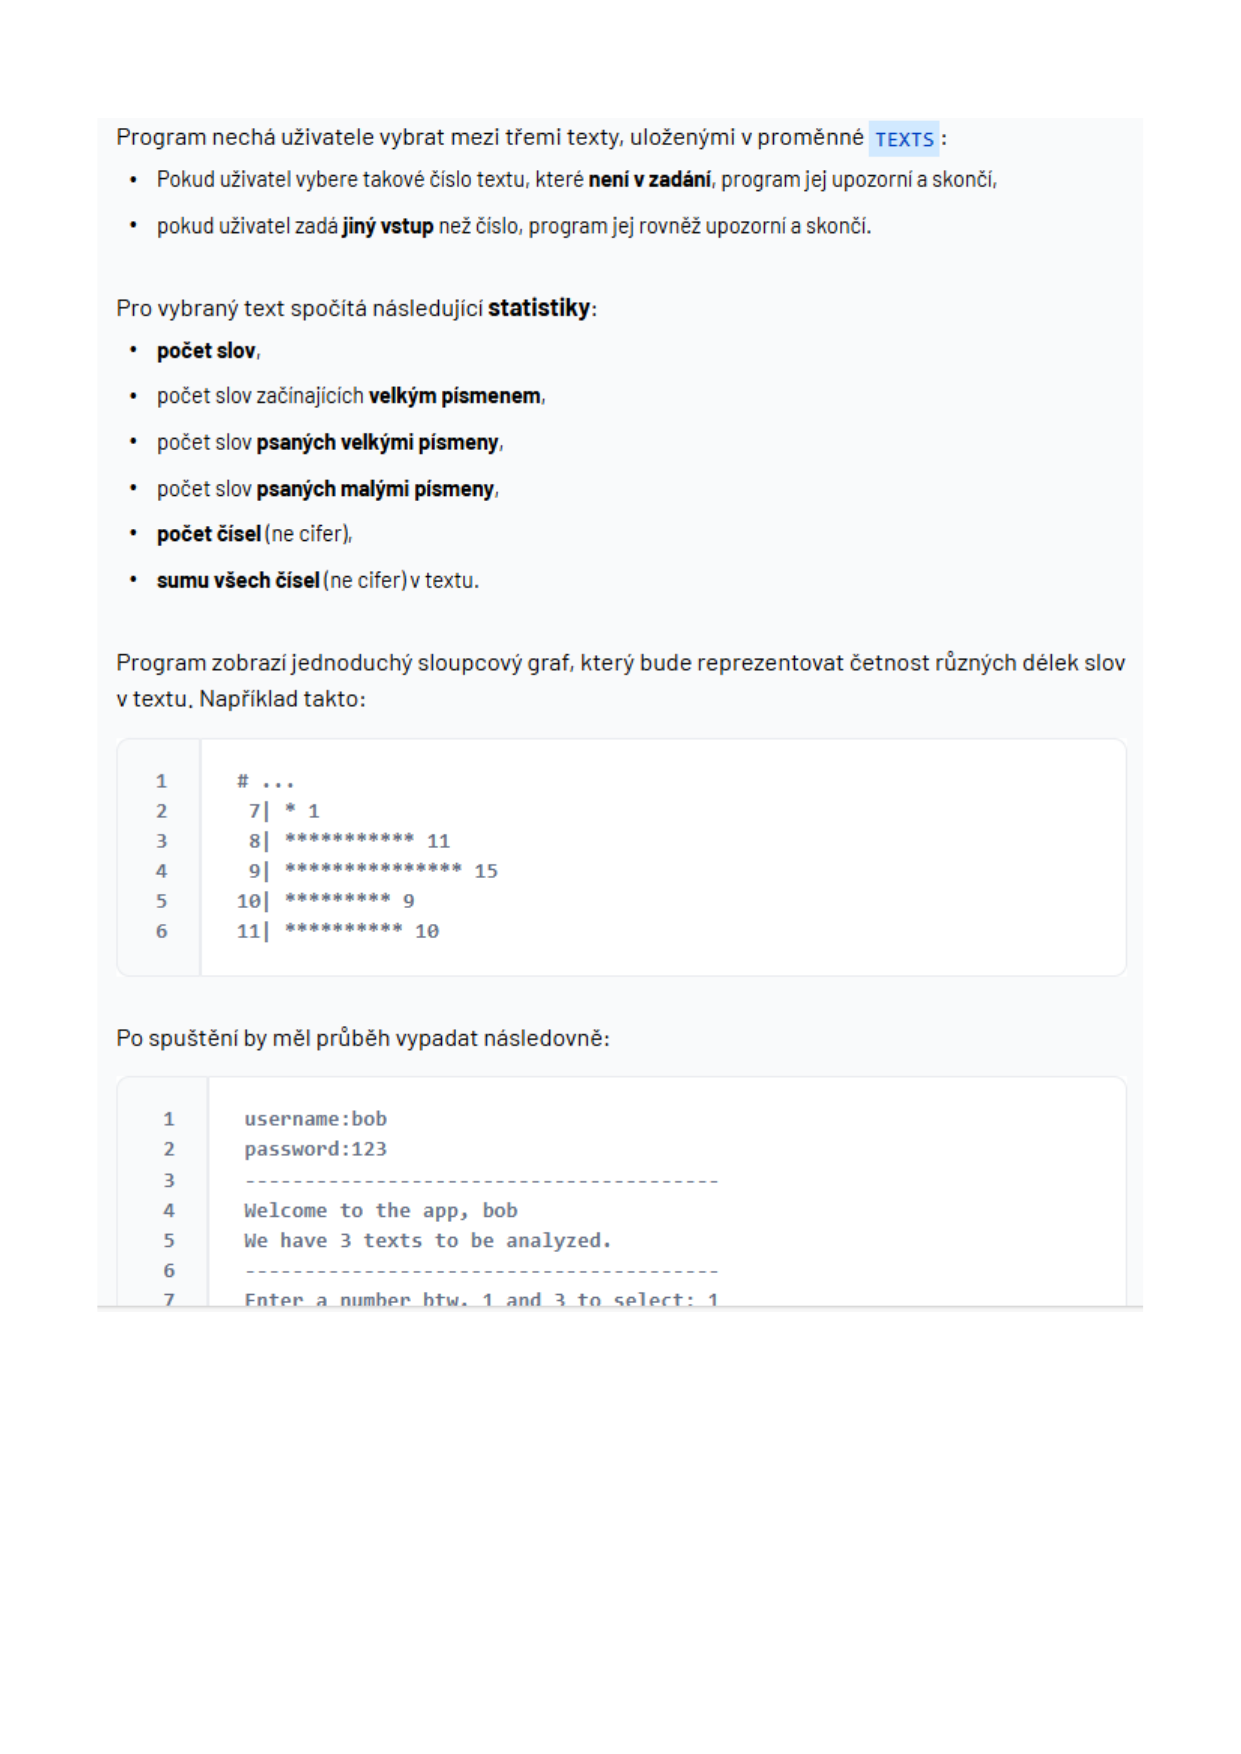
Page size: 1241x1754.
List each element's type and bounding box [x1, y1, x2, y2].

picture [97, 118, 1144, 1312]
